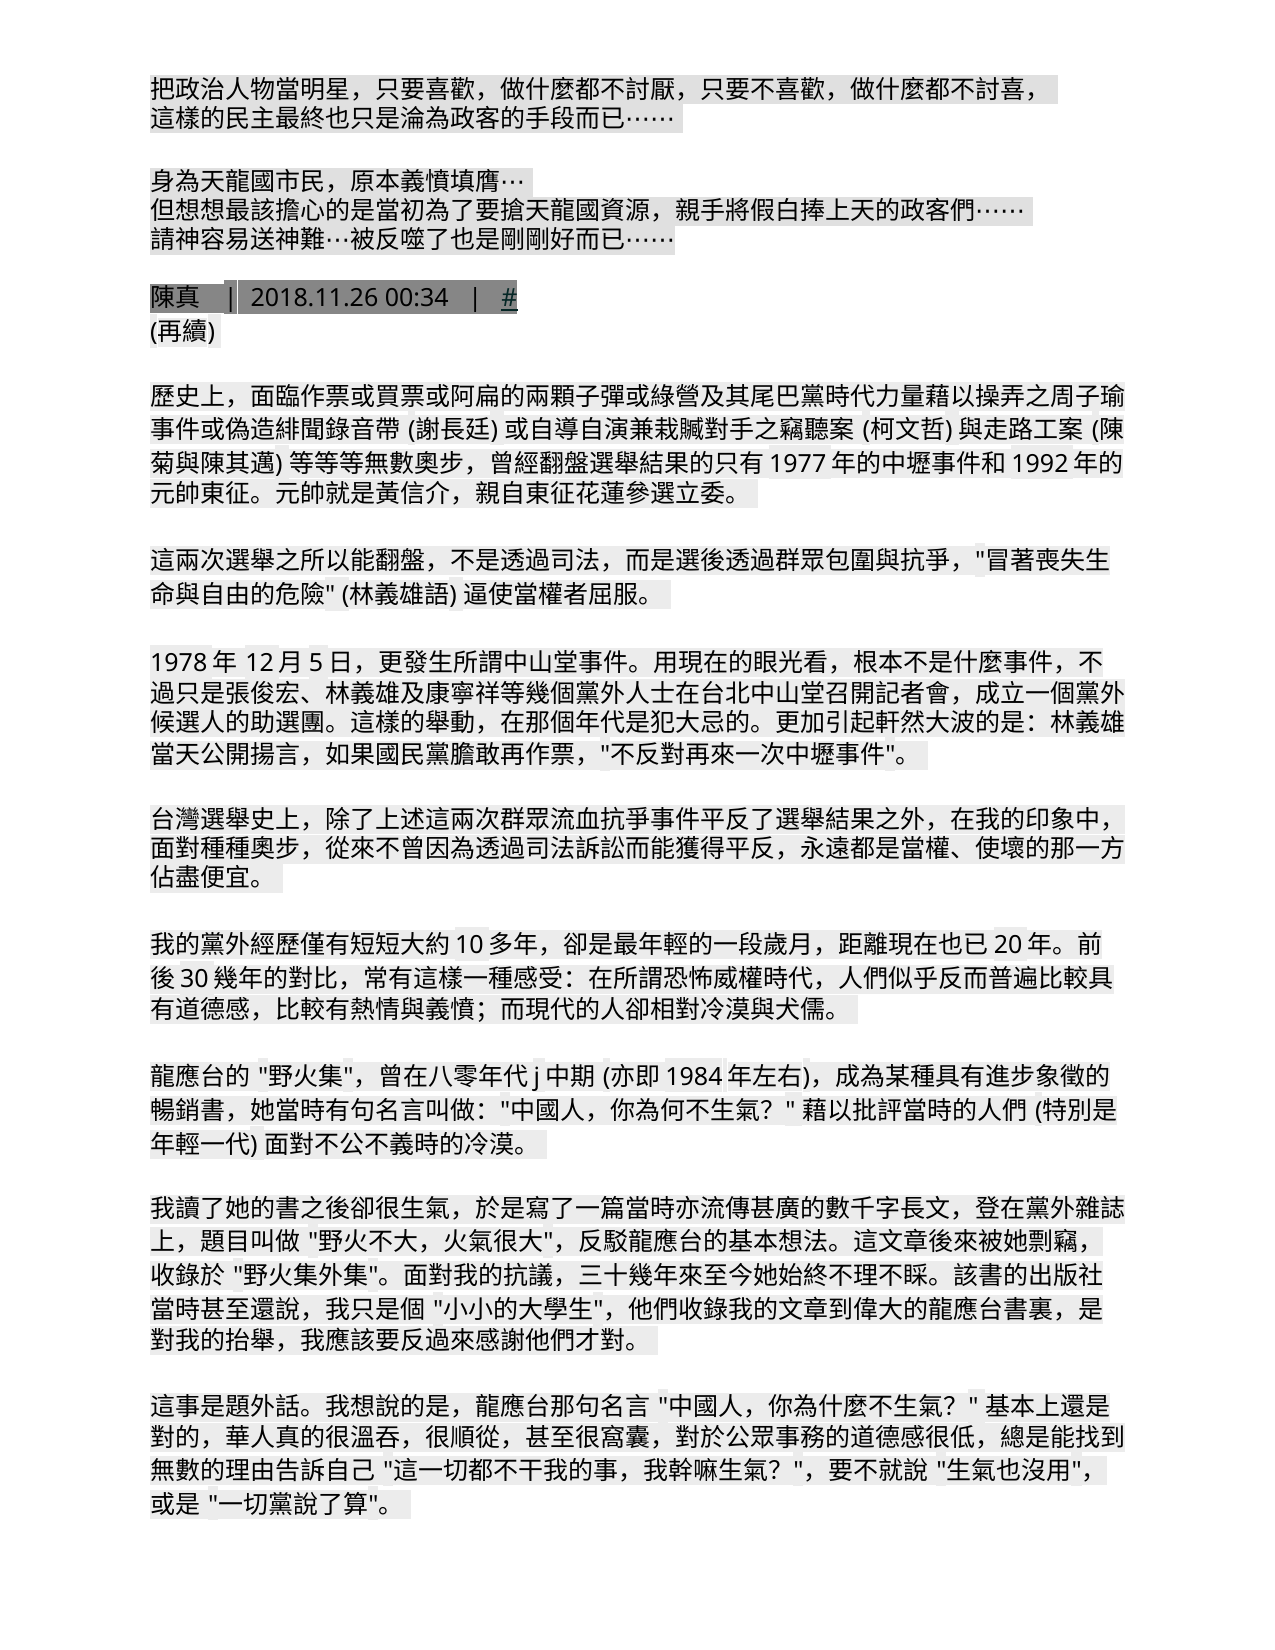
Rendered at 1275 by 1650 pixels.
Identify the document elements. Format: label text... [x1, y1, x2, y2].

text 把政治人物當明星，只要喜歡，做什麼都不討厭，只要不喜歡，做什麼都不討喜， 這樣的民主最終也只是淪為政客的手段而已⋯⋯ 身為天龍國市民，原本義憤填膺⋯ 但想想最該擔心的是當初為了要搶天龍國資源，親手將假白捧上天的政客們⋯⋯ 請神容易送神難⋯被反噬了也是剛剛好而已⋯⋯ [150, 75, 1125, 255]
text 陳真 | 2018.11.26 00:34 | # [150, 280, 1125, 314]
text (再續) 歷史上，面臨作票或買票或阿扁的兩顆子彈或綠營及其尾巴黨時代力量藉以操弄之周子瑜事件或偽造緋聞錄音帶 (謝長廷) 或自導自演兼栽贓對手之竊聽案 (柯文哲) 與走路工案 (陳菊與陳其邁) 等等等無數奧步，曾經翻盤選舉結果的只有1977年的中壢事件和1992年的元帥東征。元帥就是黃信介，親自東征花蓮參選立委。 這兩次選舉之所以能翻盤，不是透過司法，而是選後透過群眾包圍與抗爭，"冒著喪失生命與自由的危險" (林義雄語) 逼使當權者屈服。 1978年 12月5日，更發生所謂中山堂事件。用現在的眼光看，根本不是什麼事件，不過只是張俊宏、林義雄及康寧祥等幾個黨外人士在台北中山堂召開記者會，成立一個黨外候選人的助選團。這樣的舉動，在那個年代是犯大忌的。更加引起軒然大波的是：林義雄當天公開揚言，如果國民黨膽敢再作票，"不反對再來一次中壢事件"。 台灣選舉史上，除了上述這兩次群眾流血抗爭事件平反了選舉結果之外，在我的印象中，面對種種奧步，從來不曾因為透過司法訴訟而能獲得平反，永遠都是當權、使壞的那一方佔盡便宜。 我的黨外經歷僅有短短大約10多年，卻是最年輕的一段歲月，距離現在也已20年。前後30幾年的對比，常有這樣一種感受：在所謂恐怖威權時代，人們似乎反而普遍比較具有道德感，比較有熱情與義憤；而現代的人卻相對冷漠與犬儒。 龍應台的 "野火集"，曾在八零年代j中期 (亦即1984年左右)，成為某種具有進步象徵的暢銷書，她當時有句名言叫做："中國人，你為何不生氣？" 藉以批評當時的人們 (特別是年輕一代) 面對不公不義時的冷漠。 我讀了她的書之後卻很生氣，於是寫了一篇當時亦流傳甚廣的數千字長文，登在黨外雜誌上，題目叫做 "野火不大，火氣很大"，反駁龍應台的基本想法。這文章後來被她剽竊，收錄於 "野火集外集"。面對我的抗議，三十幾年來至今她始終不理不睬。該書的出版社當時甚至還說，我只是個 "小小的大學生"，他們收錄我的文章到偉大的龍應台書裏，是對我的抬舉，我應該要反過來感謝他們才對。 這事是題外話。我想說的是，龍應台那句名言 "中國人，你為什麼不生氣？" 基本上還是對的，華人真的很溫吞，很順從，甚至很窩囊，對於公眾事務的道德感很低，總是能找到無數的理由告訴自己 "這一切都不干我的事，我幹嘛生氣？"，要不就說 "生氣也沒用"，或是 "一切黨說了算"。 而我當時反駁龍應台主要是因為，我發現她生氣的對象很奇怪，小事情 (比方說看到有人隨地吐痰) 叫人要生氣，但是關於大是大非的事 (例如當年國民黨的種種敗行劣跡與血腥殘暴)，她卻連提都不提。當然，我只能說她真的很聰明，因為她要是提了，或是 "生氣了"，身家安全肯定不妙，更不用說在黨報 (中國時報)上連載野火集，進而出版這本暢銷書了。 但是，倘若不以人廢言，那麼，質問中國人為何不生氣，確實點出一個有關民族性與文化的基本問題。我也常覺得，它媽的怎麼大家的修養都那麼好？好像不管公眾事務如何荒唐卑鄙都不會生氣，缺乏義憤，特別是時下的人們，更是如此。 原本是要寫有關於台北市長選舉的事。有人說，如果台北選舉無效，那麼為何其它城市就有效？這樣的言論很腦殘，其它城市的候選人當然也可以提起訴訟。另一方面，其它城市並無棄保問題，影響所及自然不能與台北市相提並論，況且丁柯兩人票數相差僅千分之二點多，一旦棄保，勝負立即翻轉。 如果依照 1977年中壢事件的是非標準，這時候的台北市街頭理應已經被憤怒的群眾佔領，烽火漫天才對，但事實上卻一片冷清，無所無謂，連一點基本的熱議都沒有。(今天如果輸的一方是綠營或其盟友柯文哲，很多行政機關現在恐怕已經都被綠營給動員群眾佔領了。) 至於國民黨方面，絕不會有什麼義憤，因為政客們要不要 "生氣" 總是要先打打算盤，算一算利害得失，算一算自己能有什麼好處壞處，算一算2020年的所謂總統選舉要怎麼處理跟柯文哲的關係才能獲得最大個人利益等等。 政客如此，一般人其實也一樣。就如吳乃德所說，一般人其實和政客一樣，都很容易妥協，不在乎對錯善惡。我不是說你應該馬上揭竿起義，而是說，為什麼大家好像都不會生氣？ [150, 314, 1125, 1554]
